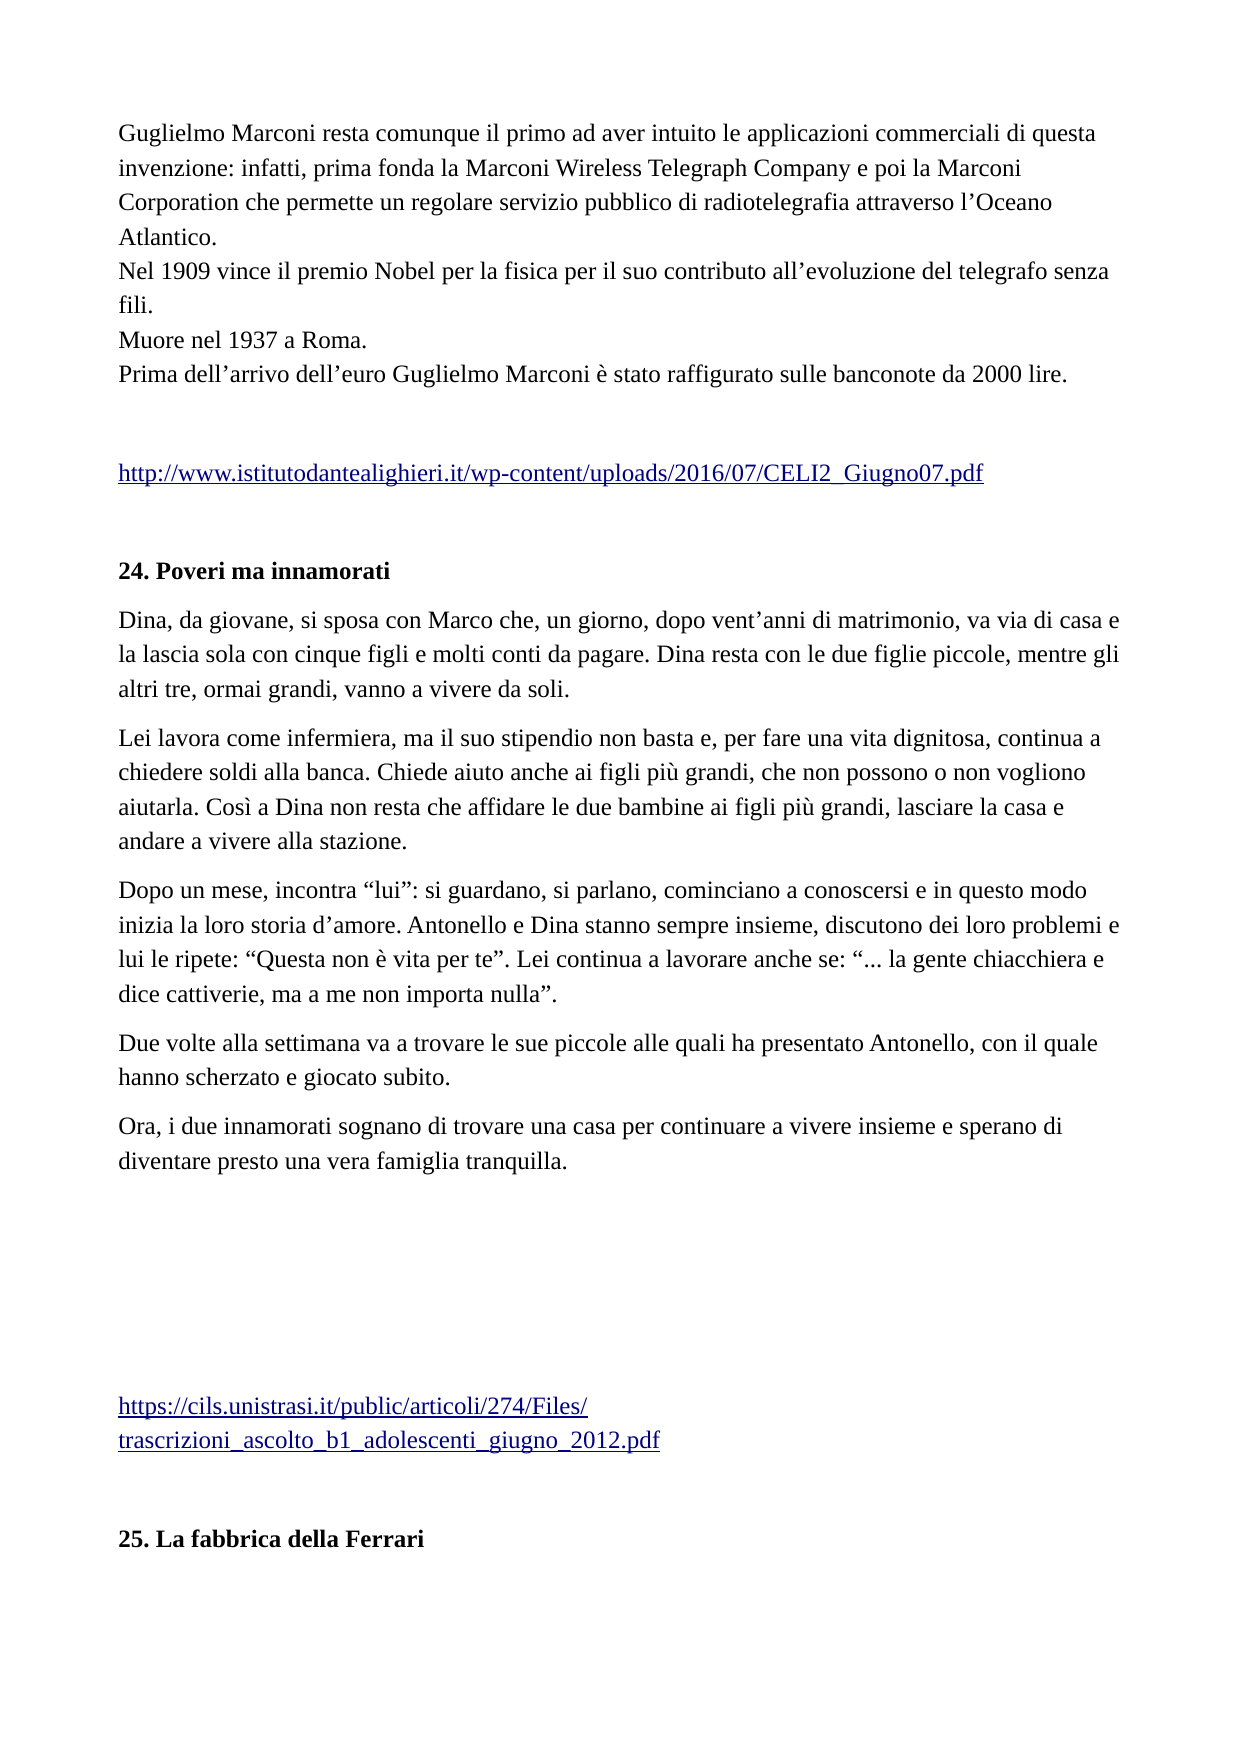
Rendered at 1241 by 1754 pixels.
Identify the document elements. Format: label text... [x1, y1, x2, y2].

text https://cils.unistrasi.it/public/articoli/274/Files/trascrizioni_ascolto_b1_adolescenti_giugno_2012.pdf [118, 1391, 1122, 1454]
text Due volte alla settimana va a trovare le sue piccole alle quali ha presentato Antonello, con il quale hanno scherzato e giocato subito. [118, 1028, 1122, 1091]
text Ora, i due innamorati sognano di trovare una casa per continuare a vivere insieme e sperano di diventare presto una vera famiglia tranquilla. [118, 1111, 1122, 1174]
text Dopo un mese, incontra “lui”: si guardano, si parlano, cominciano a conoscersi e in questo modo inizia la loro storia d’amore. Antonello e Dina stanno sempre insieme, discutono dei loro problemi e lui le ripete: “Questa non è vita per te”. Lei continua a lavorare anche se: “... la gente chiacchiera e dice cattiverie, ma a me non importa nulla”. [118, 875, 1122, 1007]
text Dina, da giovane, si sposa con Marco che, un giorno, dopo vent’anni di matrimonio, va via di casa e la lascia sola con cinque figli e molti conti da pagare. Dina resta con le due figlie piccole, mentre gli altri tre, ormai grandi, vanno a vivere da soli. [118, 605, 1122, 702]
text Guglielmo Marconi resta comunque il primo ad aver intuito le applicazioni commerciali di questa invenzione: infatti, prima fonda la Marconi Wireless Telegraph Company e poi la Marconi Corporation che permette un regolare servizio pubblico di radiotelegrafia attraverso l’Oceano Atlantico. Nel 1909 vince il premio Nobel per la fisica per il suo contributo all’evoluzione del telegrafo senza fili. Muore nel 1937 a Roma. Prima dell’arrivo dell’euro Guglielmo Marconi è stato raffigurato sulle banconote da 2000 lire. [118, 118, 1122, 388]
text Lei lavora come infermiera, ma il suo stipendio non basta e, per fare una vita dignitosa, continua a chiedere soldi alla banca. Chiede aiuto anche ai figli più grandi, che non possono o non vogliono aiutarla. Così a Dina non resta che affidare le due bambine ai figli più grandi, lasciare la casa e andare a vivere alla stazione. [118, 723, 1122, 855]
text http://www.istitutodantealighieri.it/wp-content/uploads/2016/07/CELI2_Giugno07.pdf [118, 458, 1122, 486]
text 25. La fabbrica della Ferrari [118, 1524, 1122, 1552]
text 24. Poveri ma innamorati [118, 556, 1122, 584]
